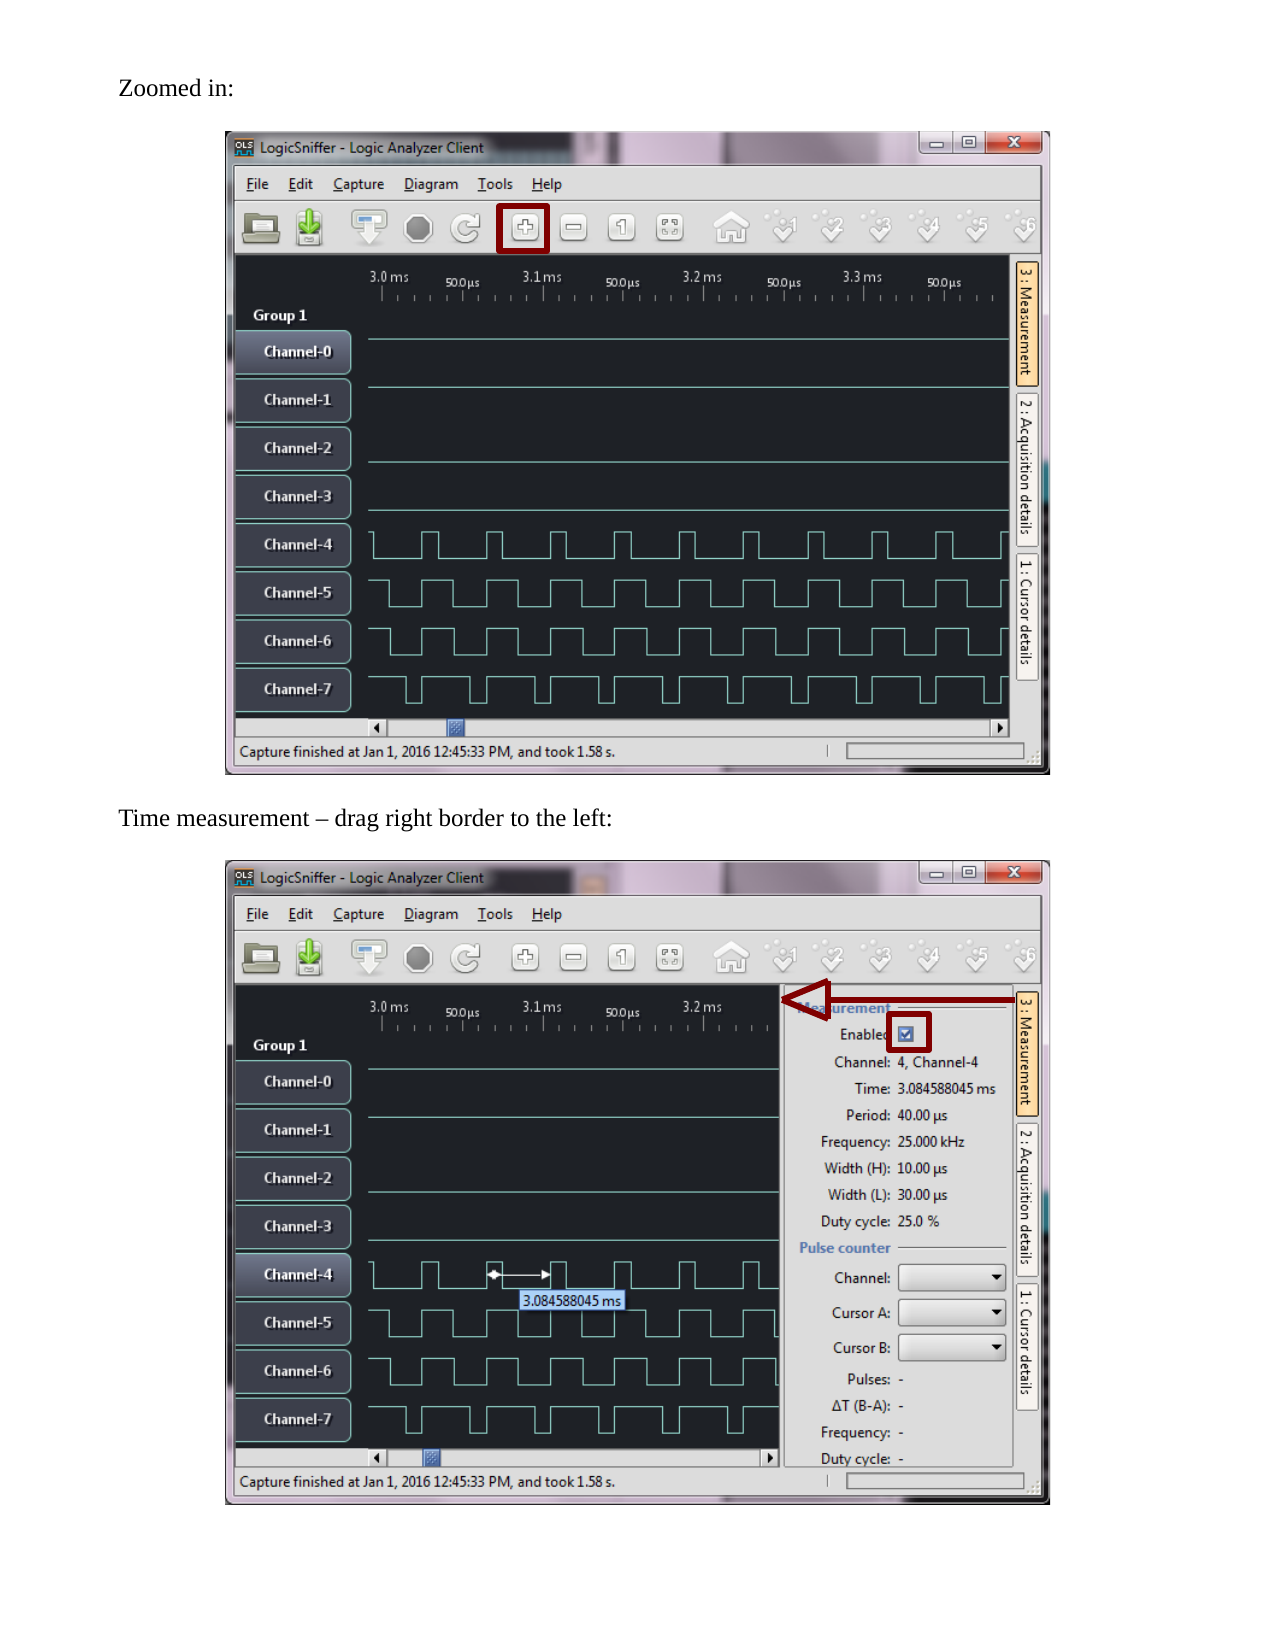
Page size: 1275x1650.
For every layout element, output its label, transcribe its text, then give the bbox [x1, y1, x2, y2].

picture [225, 131, 1050, 775]
text Time measurement – drag right border to the left: [118, 803, 1157, 832]
picture [225, 860, 1050, 1505]
text Zoomed in: [118, 73, 1157, 102]
